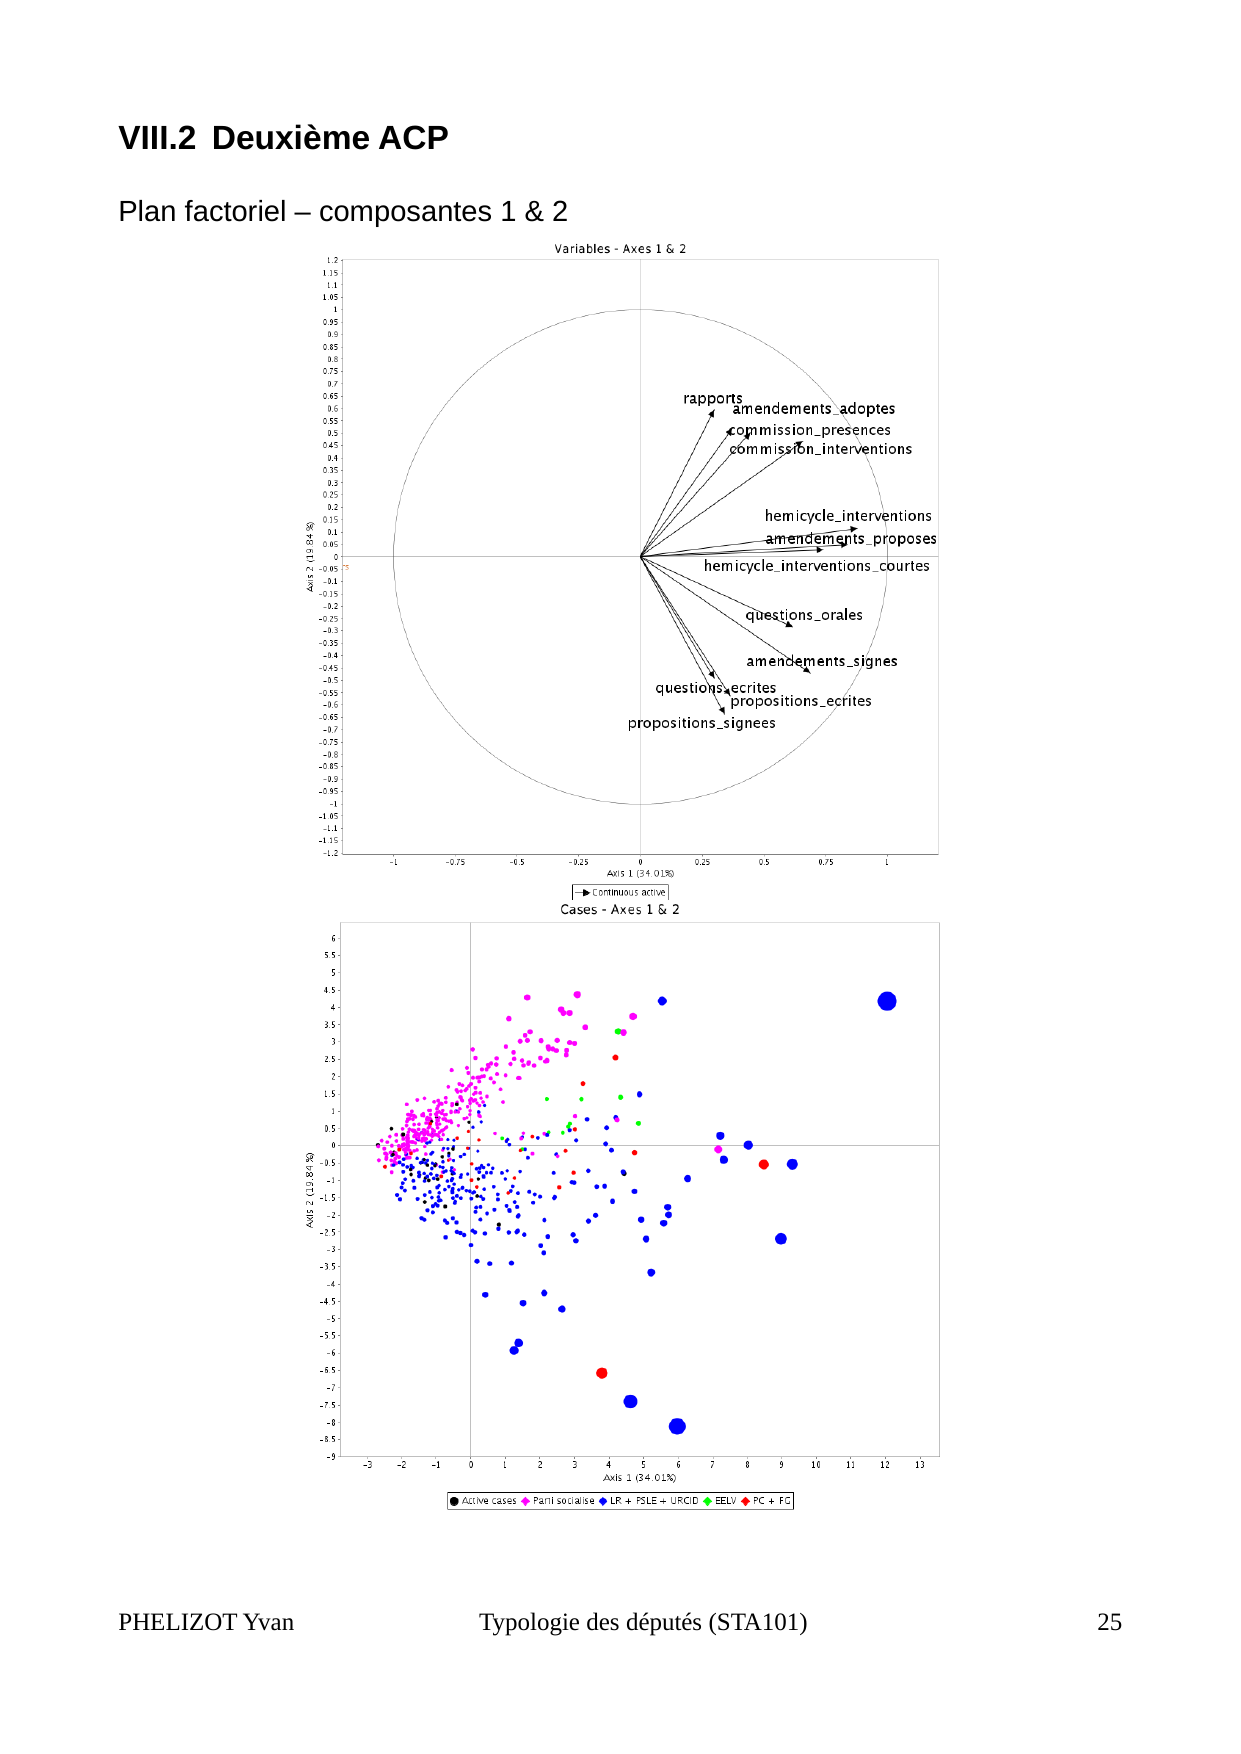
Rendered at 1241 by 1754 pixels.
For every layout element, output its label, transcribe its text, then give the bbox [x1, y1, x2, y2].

subtitle Plan factoriel – composantes 1 & 2 [118, 194, 1122, 228]
subtitle Deuxième ACP [118, 118, 1122, 157]
picture [293, 240, 947, 1510]
